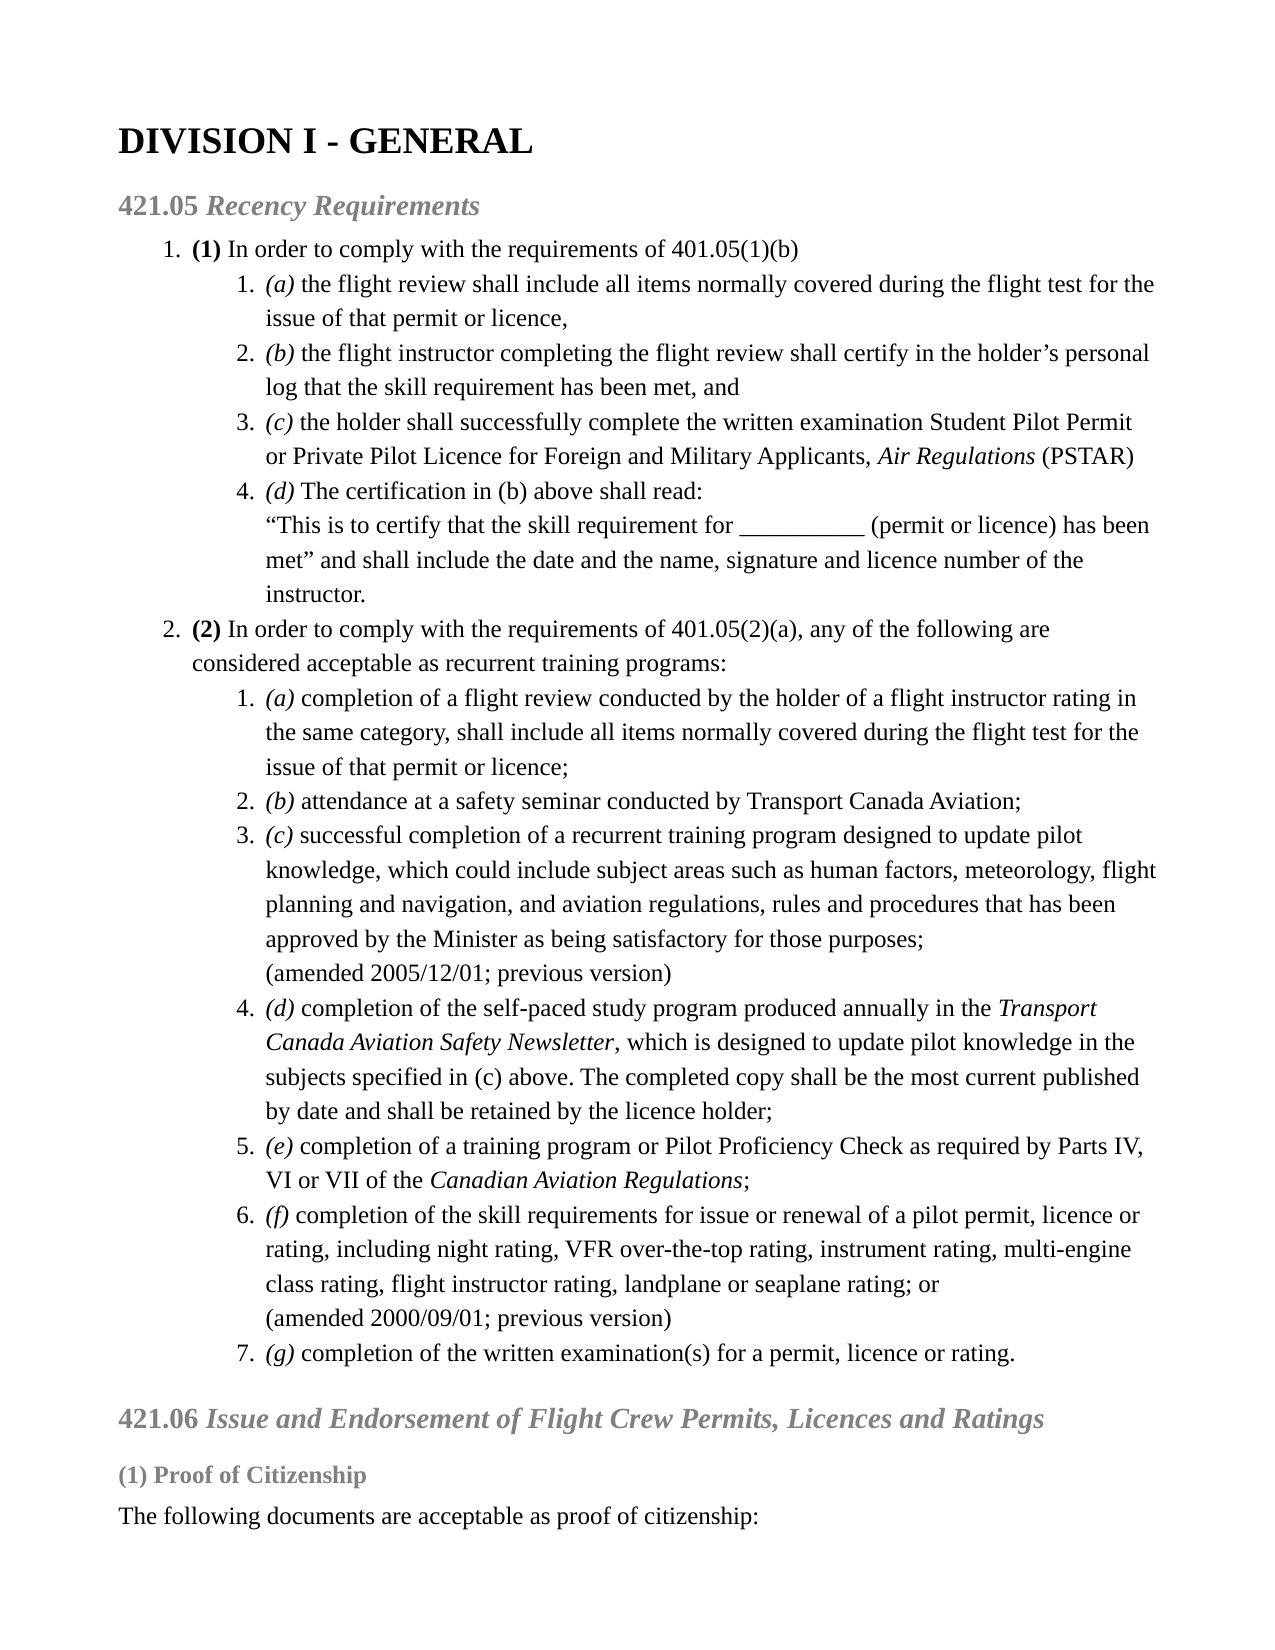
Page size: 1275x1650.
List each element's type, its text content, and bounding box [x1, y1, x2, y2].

list (e) completion of a training program or Pilot Proficiency Check as required by Parts IV, VI or VII of the Canadian Aviation Regulations; [236, 1131, 1157, 1194]
subtitle DIVISION I - GENERAL [118, 118, 1157, 161]
list (c) the holder shall successfully complete the written examination Student Pilot Permit or Private Pilot Licence for Foreign and Military Applicants, Air Regulations (PSTAR) [236, 407, 1157, 470]
list (d) completion of the self-paced study program produced annually in the Transport Canada Aviation Safety Newsletter, which is designed to update pilot knowledge in the subjects specified in (c) above. The completed copy shall be the most current published by date and shall be retained by the licence holder; [236, 993, 1157, 1125]
list (f) completion of the skill requirements for issue or renewal of a pilot permit, licence or rating, including night rating, VFR over-the-top rating, instrument rating, multi-engine class rating, flight instructor rating, landplane or seaplane rating; or (amended 2000/09/01; previous version) [236, 1200, 1157, 1332]
list (2) In order to comply with the requirements of 401.05(2)(a), any of the following are considered acceptable as recurrent training programs: [162, 614, 1157, 677]
list (c) successful completion of a recurrent training program designed to update pilot knowledge, which could include subject areas such as human factors, meteorology, flight planning and navigation, and aviation regulations, rules and procedures that has been approved by the Minister as being satisfactory for those purposes; (amended 2005/12/01; previous version) [236, 821, 1157, 987]
list (1) In order to comply with the requirements of 401.05(1)(b) [162, 234, 1157, 263]
list (d) The certification in (b) above shall read: “This is to certify that the skill requirement for __________ (permit or licence) has been met” and shall include the date and the name, signature and licence number of the instructor. [236, 476, 1157, 608]
subtitle 421.05 Recency Requirements [118, 188, 1157, 222]
list (b) attendance at a safety seminar conducted by Transport Canada Aviation; [236, 786, 1157, 815]
list (g) completion of the written examination(s) for a permit, licence or rating. [236, 1338, 1157, 1366]
text The following documents are acceptable as proof of citizenship: [118, 1501, 1157, 1530]
list (a) completion of a flight review conducted by the holder of a flight instructor rating in the same category, shall include all items normally covered during the flight test for the issue of that permit or licence; [236, 683, 1157, 780]
subtitle (1) Proof of Citizenship [118, 1460, 1157, 1489]
list (a) the flight review shall include all items normally covered during the flight test for the issue of that permit or licence, [236, 269, 1157, 332]
subtitle 421.06 Issue and Endorsement of Flight Crew Permits, Licences and Ratings [118, 1401, 1157, 1435]
list (b) the flight instructor completing the flight review shall certify in the holder’s personal log that the skill requirement has been met, and [236, 338, 1157, 401]
